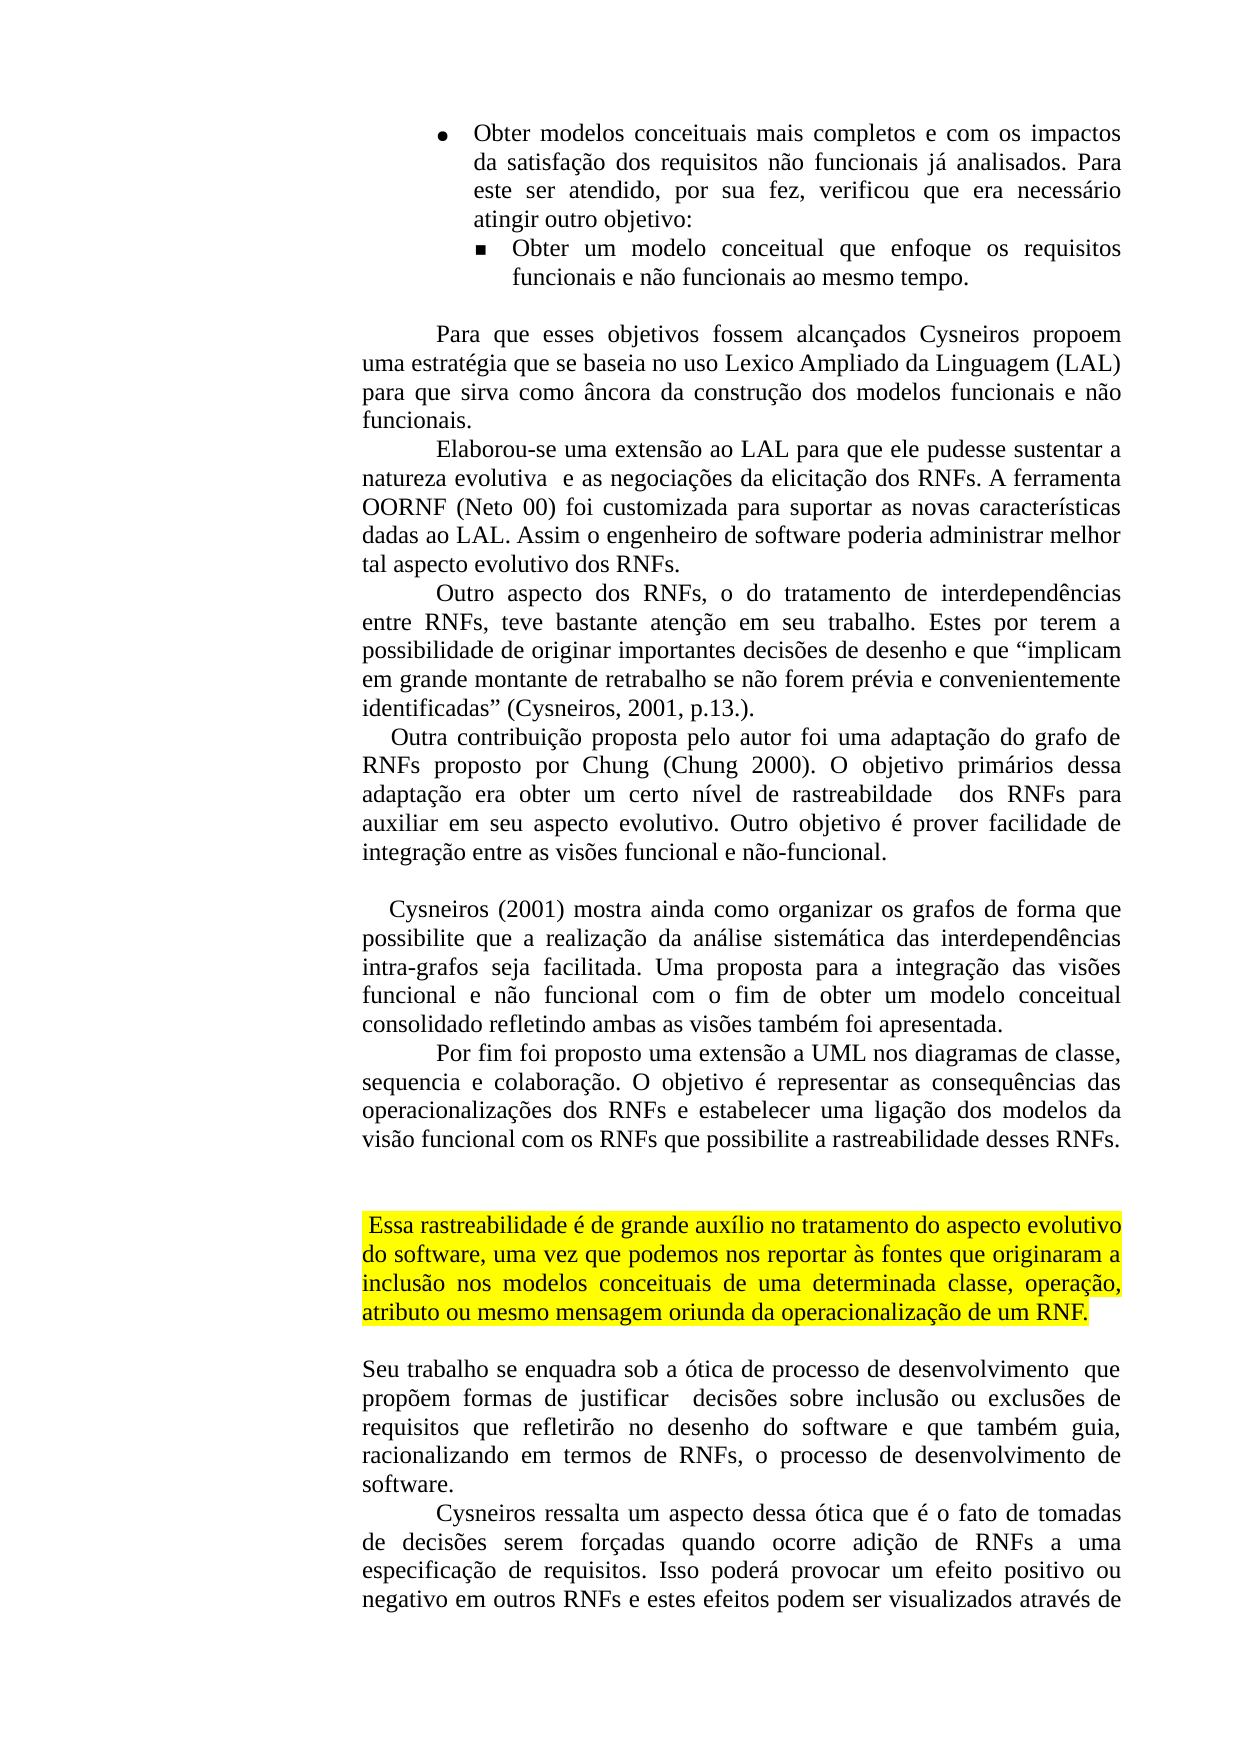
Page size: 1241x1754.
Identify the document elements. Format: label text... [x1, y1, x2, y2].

text Seu trabalho se enquadra sob a ótica de processo de desenvolvimento que propõem formas de justificar decisões sobre inclusão ou exclusões de requisitos que refletirão no desenho do software e que também guia, racionalizando em termos de RNFs, o processo de desenvolvimento de software. [362, 1354, 1122, 1498]
text Essa rastreabilidade é de grande auxílio no tratamento do aspecto evolutivo do software, uma vez que podemos nos reportar às fontes que originaram a inclusão nos modelos conceituais de uma determinada classe, operação, atributo ou mesmo mensagem oriunda da operacionalização de um RNF. [362, 1211, 1122, 1326]
list Obter modelos conceituais mais completos e com os impactos da satisfação dos requisitos não funcionais já analisados. Para este ser atendido, por sua fez, verificou que era necessário atingir outro objetivo: [436, 118, 1122, 233]
text Outro aspecto dos RNFs, o do tratamento de interdependências entre RNFs, teve bastante atenção em seu trabalho. Estes por terem a possibilidade de originar importantes decisões de desenho e que “implicam em grande montante de retrabalho se não forem prévia e convenientemente identificadas” (Cysneiros, 2001, p.13.). [362, 578, 1122, 722]
text Cysneiros ressalta um aspecto dessa ótica que é o fato de tomadas de decisões serem forçadas quando ocorre adição de RNFs a uma especificação de requisitos. Isso poderá provocar um efeito positivo ou negativo em outros RNFs e estes efeitos podem ser visualizados através de [362, 1498, 1122, 1613]
text Outra contribuição proposta pelo autor foi uma adaptação do grafo de RNFs proposto por Chung (Chung 2000). O objetivo primários dessa adaptação era obter um certo nível de rastreabildade dos RNFs para auxiliar em seu aspecto evolutivo. Outro objetivo é prover facilidade de integração entre as visões funcional e não-funcional. [362, 722, 1122, 866]
text Elaborou-se uma extensão ao LAL para que ele pudesse sustentar a natureza evolutiva e as negociações da elicitação dos RNFs. A ferramenta OORNF (Neto 00) foi customizada para suportar as novas características dadas ao LAL. Assim o engenheiro de software poderia administrar melhor tal aspecto evolutivo dos RNFs. [362, 434, 1122, 578]
text Para que esses objetivos fossem alcançados Cysneiros propoem uma estratégia que se baseia no uso Lexico Ampliado da Linguagem (LAL) para que sirva como âncora da construção dos modelos funcionais e não funcionais. [362, 319, 1122, 434]
text Cysneiros (2001) mostra ainda como organizar os grafos de forma que possibilite que a realização da análise sistemática das interdependências intra-grafos seja facilitada. Uma proposta para a integração das visões funcional e não funcional com o fim de obter um modelo conceitual consolidado refletindo ambas as visões também foi apresentada. [362, 894, 1122, 1038]
list Obter um modelo conceitual que enfoque os requisitos funcionais e não funcionais ao mesmo tempo. [474, 233, 1122, 291]
text Por fim foi proposto uma extensão a UML nos diagramas de classe, sequencia e colaboração. O objetivo é representar as consequências das operacionalizações dos RNFs e estabelecer uma ligação dos modelos da visão funcional com os RNFs que possibilite a rastreabilidade desses RNFs. [362, 1038, 1122, 1153]
